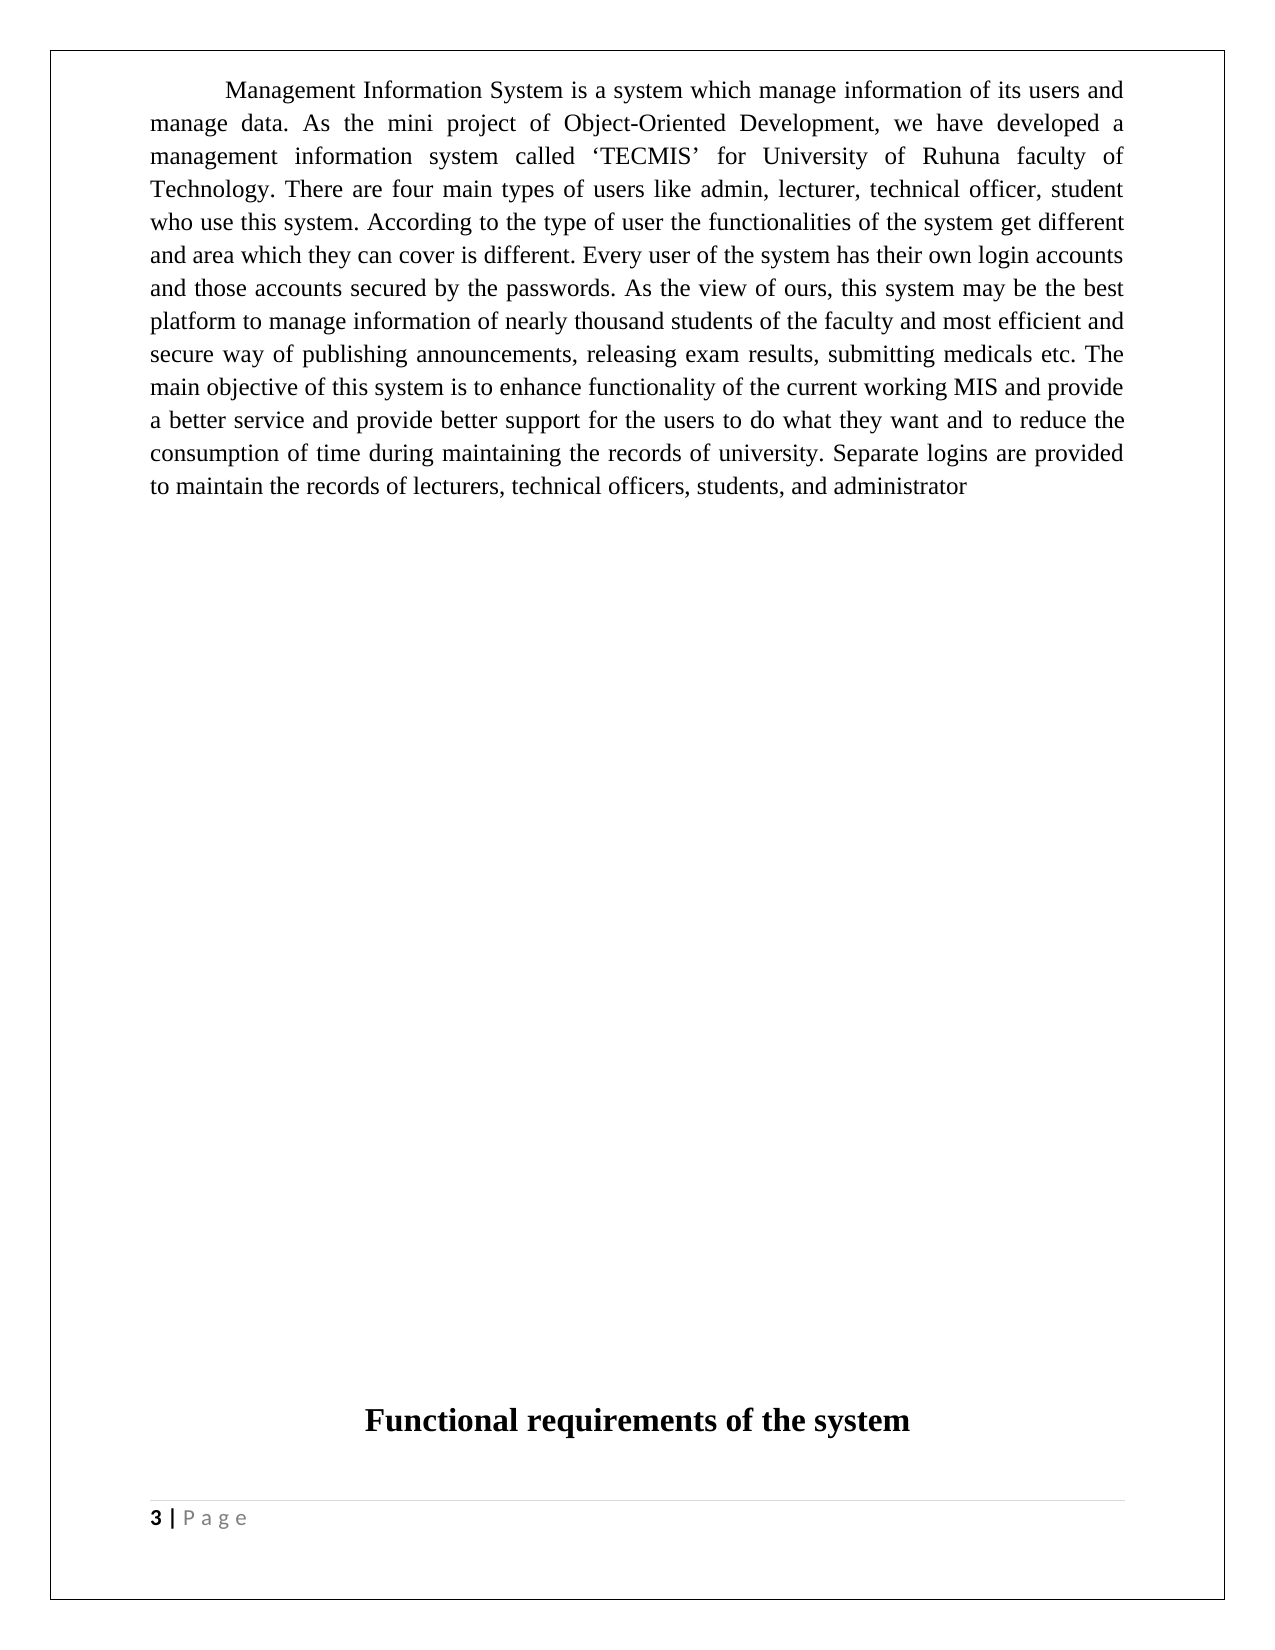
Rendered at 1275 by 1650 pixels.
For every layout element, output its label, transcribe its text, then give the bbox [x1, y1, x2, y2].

subtitle Functional requirements of the system [150, 1400, 1125, 1438]
text Management Information System is a system which manage information of its users and manage data. As the mini project of Object-Oriented Development, we have developed a management information system called ‘TECMIS’ for University of Ruhuna faculty of Technology. There are four main types of users like admin, lecturer, technical officer, student who use this system. According to the type of user the functionalities of the system get different and area which they can cover is different. Every user of the system has their own login accounts and those accounts secured by the passwords. As the view of ours, this system may be the best platform to manage information of nearly thousand students of the faculty and most efficient and secure way of publishing announcements, releasing exam results, submitting medicals etc. The main objective of this system is to enhance functionality of the current working MIS and provide a better service and provide better support for the users to do what they want and to reduce the consumption of time during maintaining the records of university. Separate logins are provided to maintain the records of lecturers, technical officers, students, and administrator [150, 75, 1125, 500]
